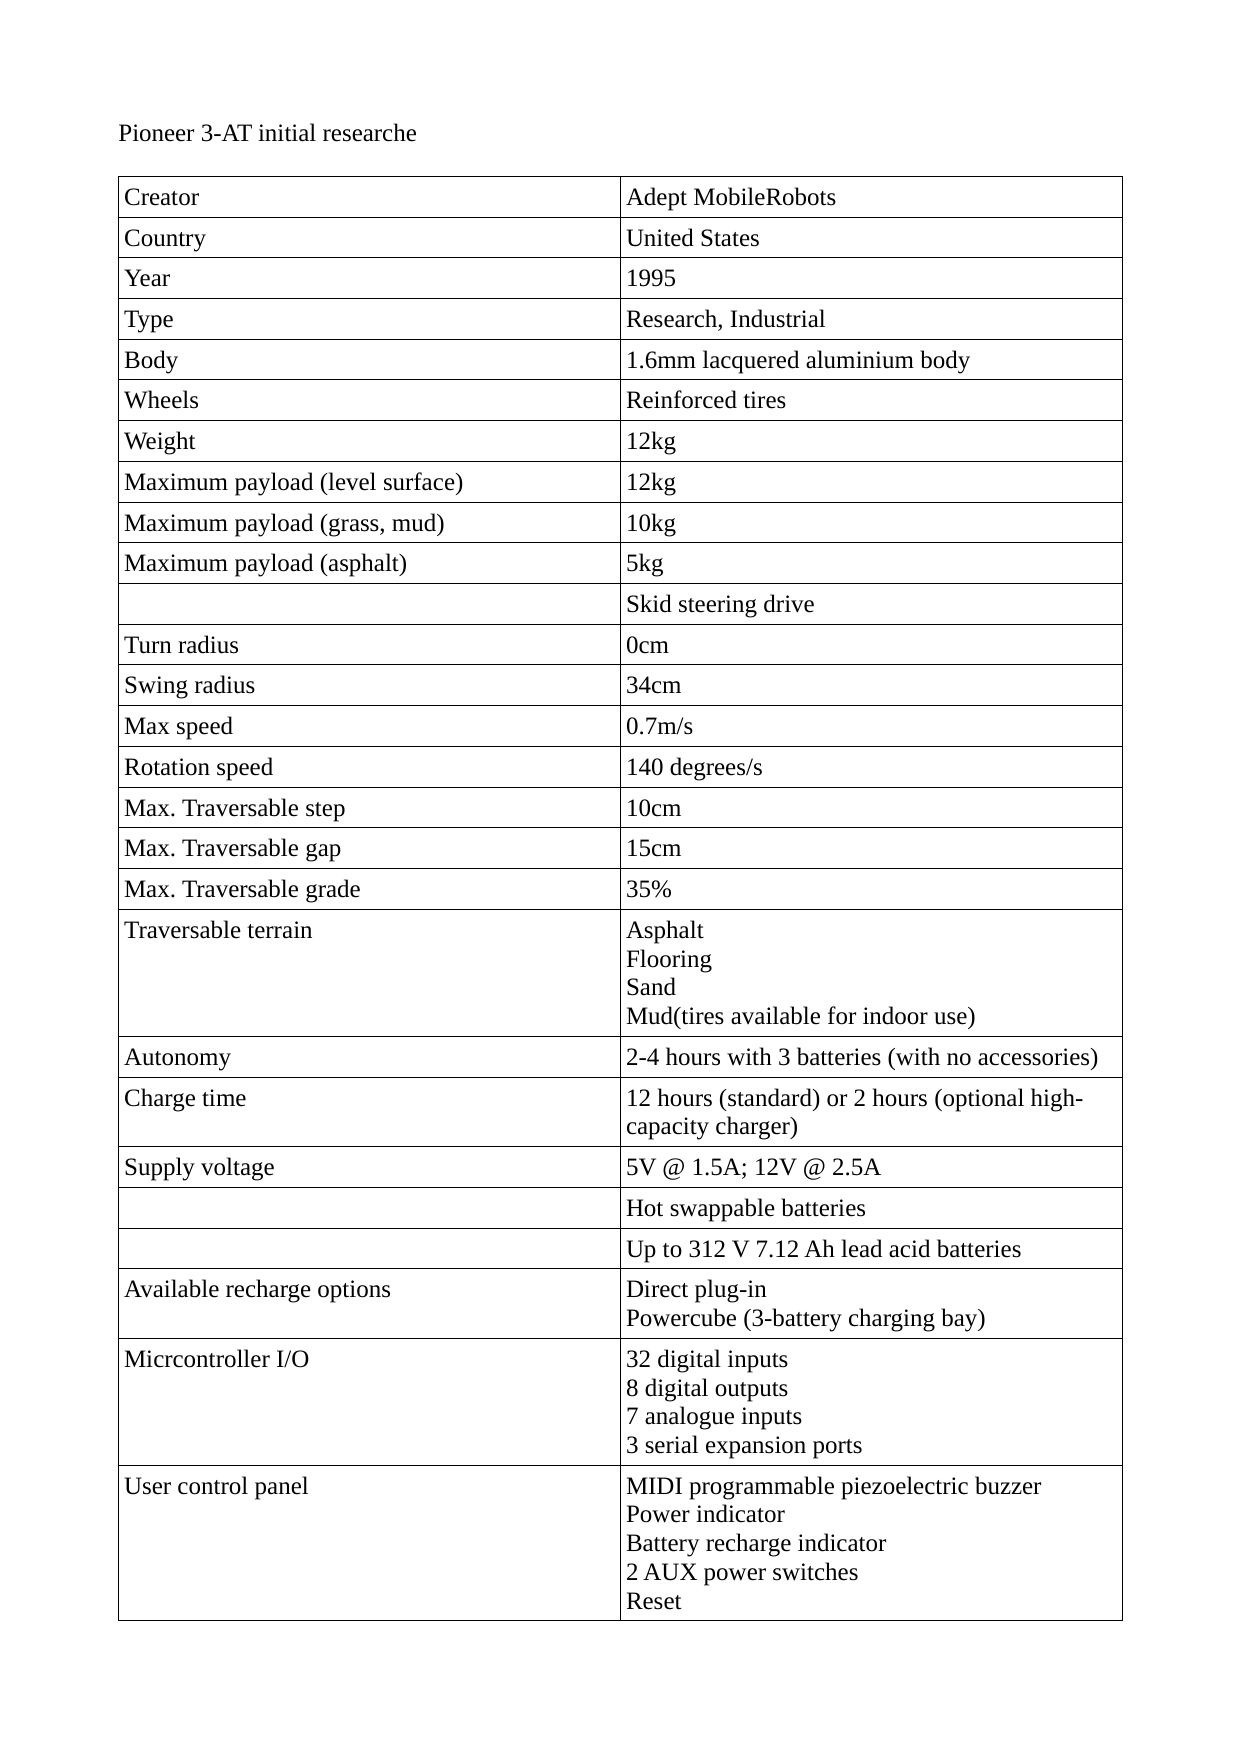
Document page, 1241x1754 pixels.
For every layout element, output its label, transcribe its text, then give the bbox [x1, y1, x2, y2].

table_cell Max. Traversable step [119, 788, 620, 827]
table_cell 10kg [621, 503, 1122, 542]
table_cell 140 degrees/s [621, 747, 1122, 787]
table_cell Maximum payload (grass, mud) [119, 503, 620, 542]
table_cell 32 digital inputs 8 digital outputs 7 analogue inputs 3 serial expansion ports [621, 1339, 1122, 1464]
table_cell Max speed [119, 706, 620, 746]
table_cell Swing radius [119, 665, 620, 705]
table_cell User control panel [119, 1466, 620, 1620]
table_cell Micrcontroller I/O [119, 1339, 620, 1464]
table_cell 12kg [621, 421, 1122, 461]
table_cell 15cm [621, 828, 1122, 868]
table_cell [119, 584, 620, 624]
table_cell Autonomy [119, 1037, 620, 1076]
table_cell 2-4 hours with 3 batteries (with no accessories) [621, 1037, 1122, 1076]
table_cell Type [119, 299, 620, 338]
table_cell Country [119, 218, 620, 257]
table_cell Asphalt Flooring Sand Mud(tires available for indoor use) [621, 910, 1122, 1036]
table_cell Weight [119, 421, 620, 461]
table_cell 5V @ 1.5A; 12V @ 2.5A [621, 1147, 1122, 1187]
table_header Creator [119, 177, 620, 216]
table_cell Maximum payload (asphalt) [119, 543, 620, 583]
table_cell Max. Traversable gap [119, 828, 620, 868]
table_cell Available recharge options [119, 1269, 620, 1338]
table_cell Wheels [119, 380, 620, 420]
table_cell 1.6mm lacquered aluminium body [621, 340, 1122, 379]
table_cell Max. Traversable grade [119, 869, 620, 909]
table_header Adept MobileRobots [621, 177, 1122, 216]
table_cell 35% [621, 869, 1122, 909]
table_cell Hot swappable batteries [621, 1188, 1122, 1227]
table_cell 0cm [621, 625, 1122, 664]
table_cell 0.7m/s [621, 706, 1122, 746]
table_cell Rotation speed [119, 747, 620, 787]
table_cell MIDI programmable piezoelectric buzzer Power indicator Battery recharge indicator 2 AUX power switches Reset [621, 1466, 1122, 1620]
table_cell Maximum payload (level surface) [119, 462, 620, 501]
table_cell Turn radius [119, 625, 620, 664]
table_cell Skid steering drive [621, 584, 1122, 624]
table_cell 5kg [621, 543, 1122, 583]
table_cell Reinforced tires [621, 380, 1122, 420]
table_cell 12kg [621, 462, 1122, 501]
table_cell 1995 [621, 258, 1122, 298]
table_cell Year [119, 258, 620, 298]
table_cell Research, Industrial [621, 299, 1122, 338]
text Pioneer 3-AT initial researche [118, 118, 1122, 147]
table_cell [119, 1229, 620, 1268]
table_cell Up to 312 V 7.12 Ah lead acid batteries [621, 1229, 1122, 1268]
table_cell 34cm [621, 665, 1122, 705]
table_cell [119, 1188, 620, 1227]
table_cell Direct plug-in Powercube (3-battery charging bay) [621, 1269, 1122, 1338]
table_cell Body [119, 340, 620, 379]
table_cell 12 hours (standard) or 2 hours (optional high-capacity charger) [621, 1078, 1122, 1146]
table_cell Traversable terrain [119, 910, 620, 1036]
table_cell Charge time [119, 1078, 620, 1146]
table_cell United States [621, 218, 1122, 257]
table_cell Supply voltage [119, 1147, 620, 1187]
table_cell 10cm [621, 788, 1122, 827]
